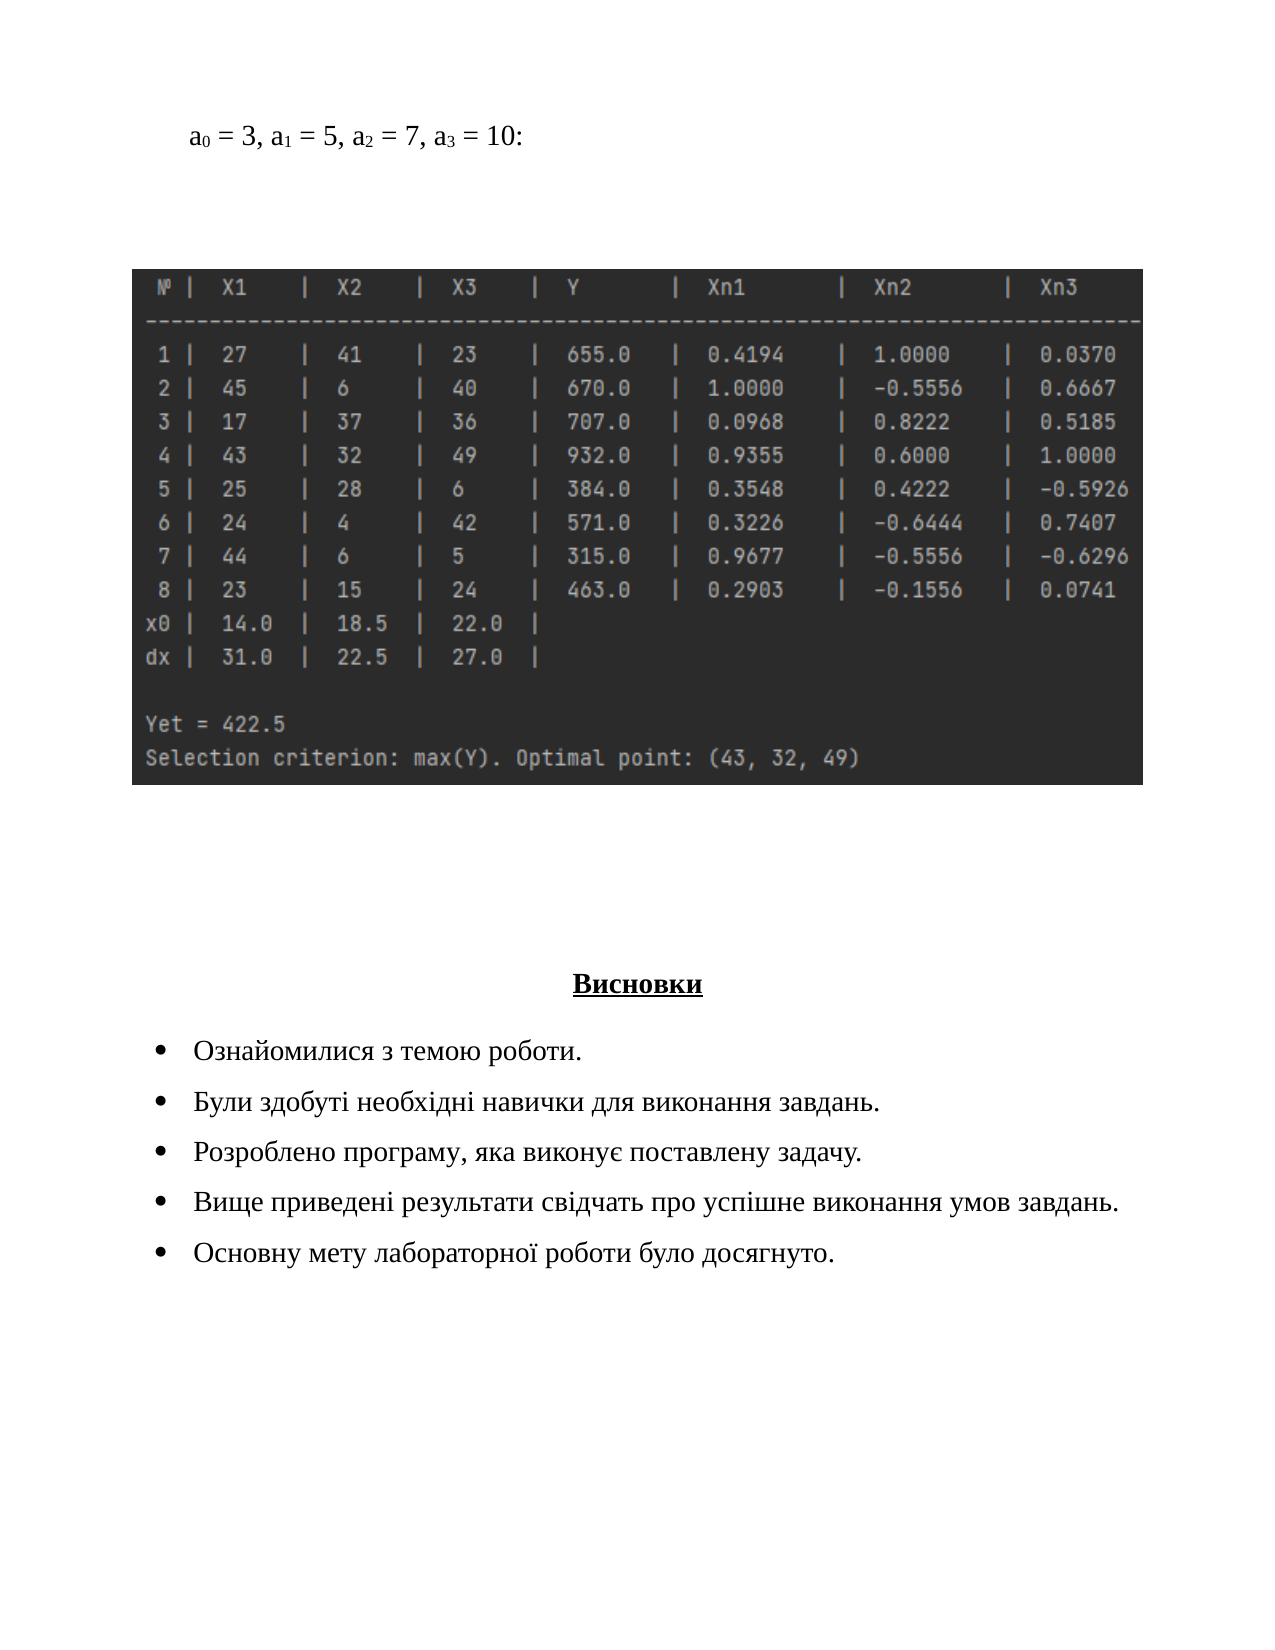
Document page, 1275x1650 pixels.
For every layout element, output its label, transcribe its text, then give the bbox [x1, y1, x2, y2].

list Розроблено програму, яка виконує поставлену задачу. [156, 1134, 1157, 1168]
list Вище приведені результати свідчать про успішне виконання умов завдань. [156, 1184, 1157, 1218]
list Ознайомилися з темою роботи. [156, 1033, 1157, 1067]
list Були здобуті необхідні навички для виконання завдань. [156, 1084, 1157, 1117]
text a0 = 3, a1 = 5, a2 = 7, a3 = 10: [118, 118, 1157, 152]
picture [132, 269, 1143, 785]
text Висновки [118, 966, 1157, 1000]
list Основну мету лабораторної роботи було досягнуто. [156, 1235, 1157, 1269]
